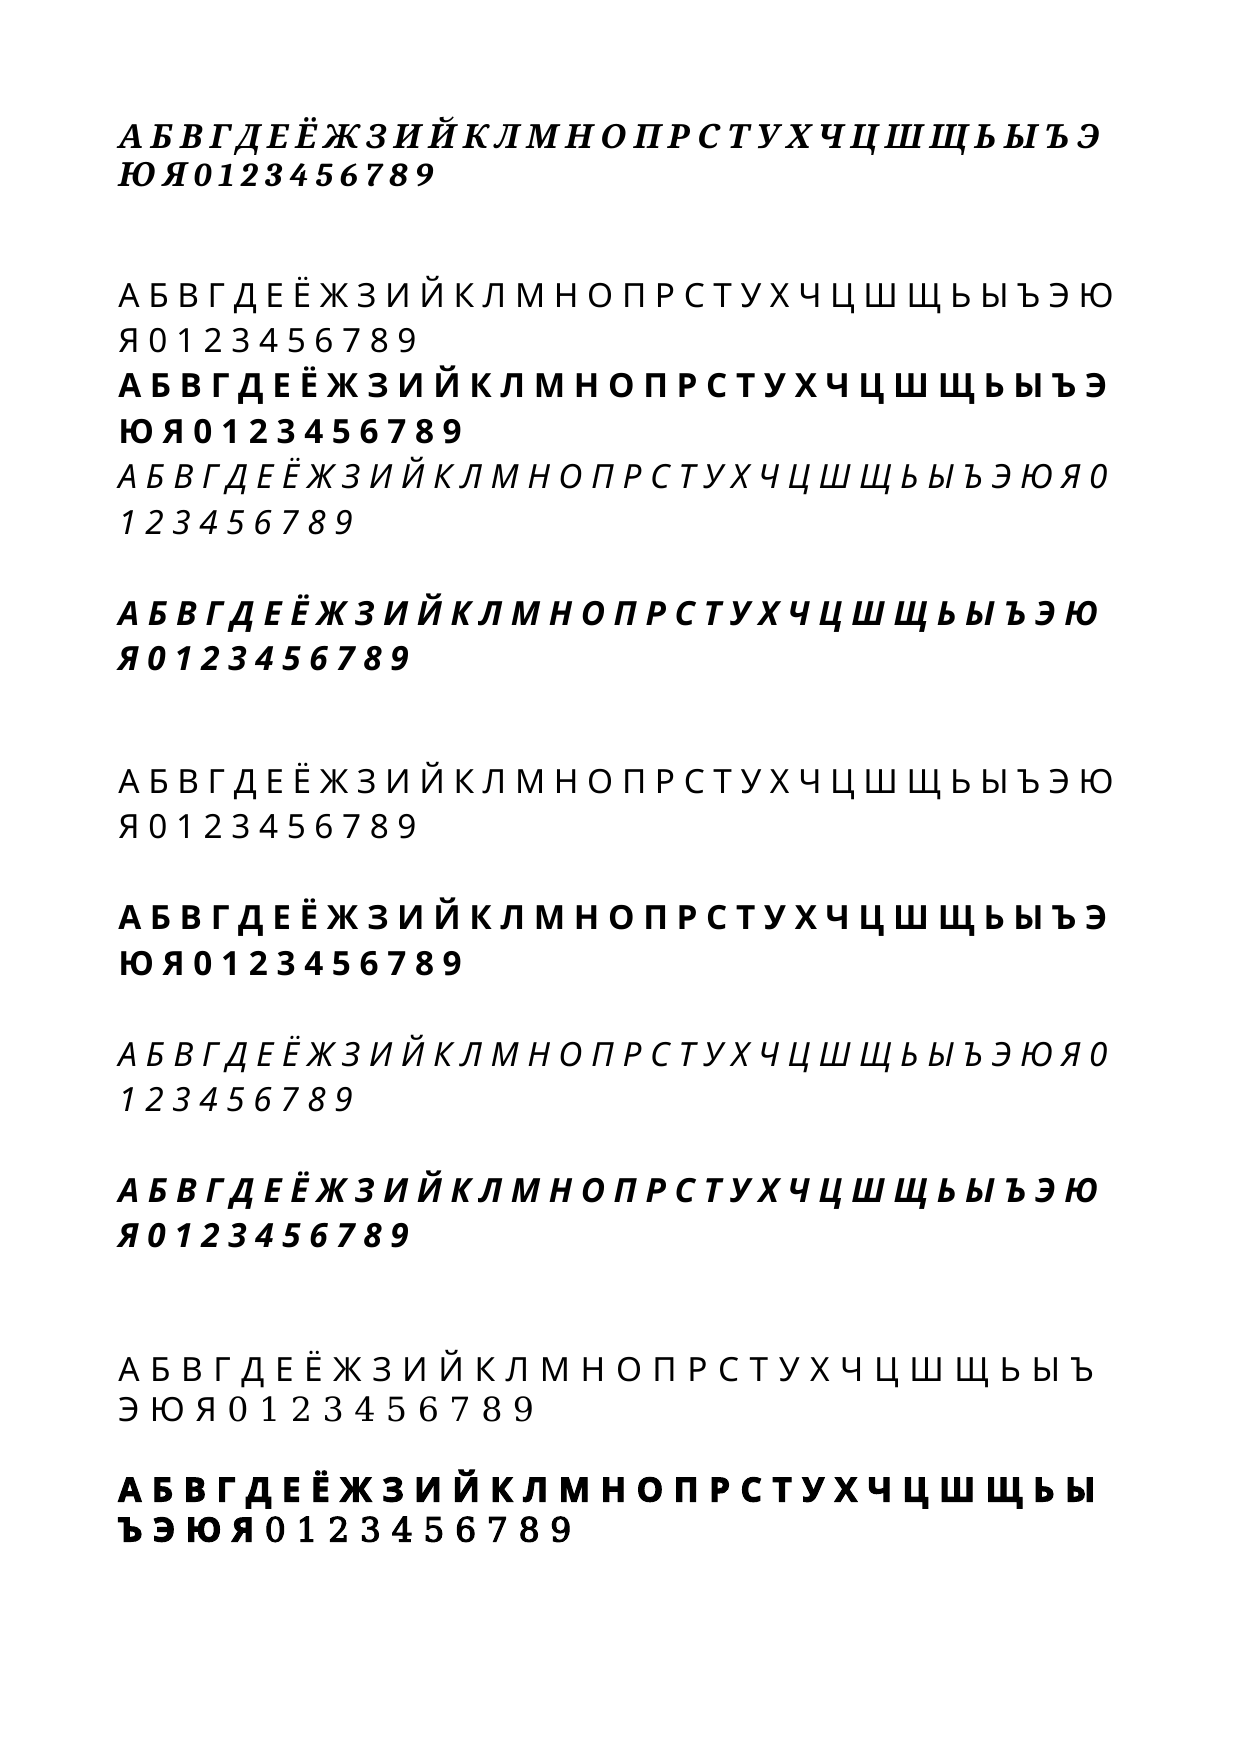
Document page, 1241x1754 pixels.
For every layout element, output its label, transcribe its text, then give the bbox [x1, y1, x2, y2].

text А Б В Г Д Е Ё Ж З И Й К Л М Н О П Р С Т У Х Ч Ц Ш Щ Ь Ы Ъ Э Ю Я 0 1 2 3 4 5 6 7 8 9 [118, 1468, 1122, 1548]
text А Б В Г Д Е Ё Ж З И Й К Л М Н О П Р С Т У Х Ч Ц Ш Щ Ь Ы Ъ Э Ю Я 0 1 2 3 4 5 6 7 8 9 [118, 118, 1122, 195]
text А Б В Г Д Е Ё Ж З И Й К Л М Н О П Р С Т У Х Ч Ц Ш Щ Ь Ы Ъ Э Ю Я 0 1 2 3 4 5 6 7 8 9 [118, 1030, 1122, 1121]
text А Б В Г Д Е Ё Ж З И Й К Л М Н О П Р С Т У Х Ч Ц Ш Щ Ь Ы Ъ Э Ю Я 0 1 2 3 4 5 6 7 8 9 [118, 758, 1122, 849]
text А Б В Г Д Е Ё Ж З И Й К Л М Н О П Р С Т У Х Ч Ц Ш Щ Ь Ы Ъ Э Ю Я 0 1 2 3 4 5 6 7 8 9 [118, 1167, 1122, 1257]
text А Б В Г Д Е Ё Ж З И Й К Л М Н О П Р С Т У Х Ч Ц Ш Щ Ь Ы Ъ Э Ю Я 0 1 2 3 4 5 6 7 8 9 [118, 894, 1122, 985]
text А Б В Г Д Е Ё Ж З И Й К Л М Н О П Р С Т У Х Ч Ц Ш Щ Ь Ы Ъ Э Ю Я 0 1 2 3 4 5 6 7 8 9 [118, 453, 1122, 544]
text А Б В Г Д Е Ё Ж З И Й К Л М Н О П Р С Т У Х Ч Ц Ш Щ Ь Ы Ъ Э Ю Я 0 1 2 3 4 5 6 7 8 9 [118, 271, 1122, 362]
text А Б В Г Д Е Ё Ж З И Й К Л М Н О П Р С Т У Х Ч Ц Ш Щ Ь Ы Ъ Э Ю Я 0 1 2 3 4 5 6 7 8 9 [118, 1348, 1122, 1428]
text А Б В Г Д Е Ё Ж З И Й К Л М Н О П Р С Т У Х Ч Ц Ш Щ Ь Ы Ъ Э Ю Я 0 1 2 3 4 5 6 7 8 9 [118, 362, 1122, 453]
text А Б В Г Д Е Ё Ж З И Й К Л М Н О П Р С Т У Х Ч Ц Ш Щ Ь Ы Ъ Э Ю Я 0 1 2 3 4 5 6 7 8 9 [118, 589, 1122, 680]
